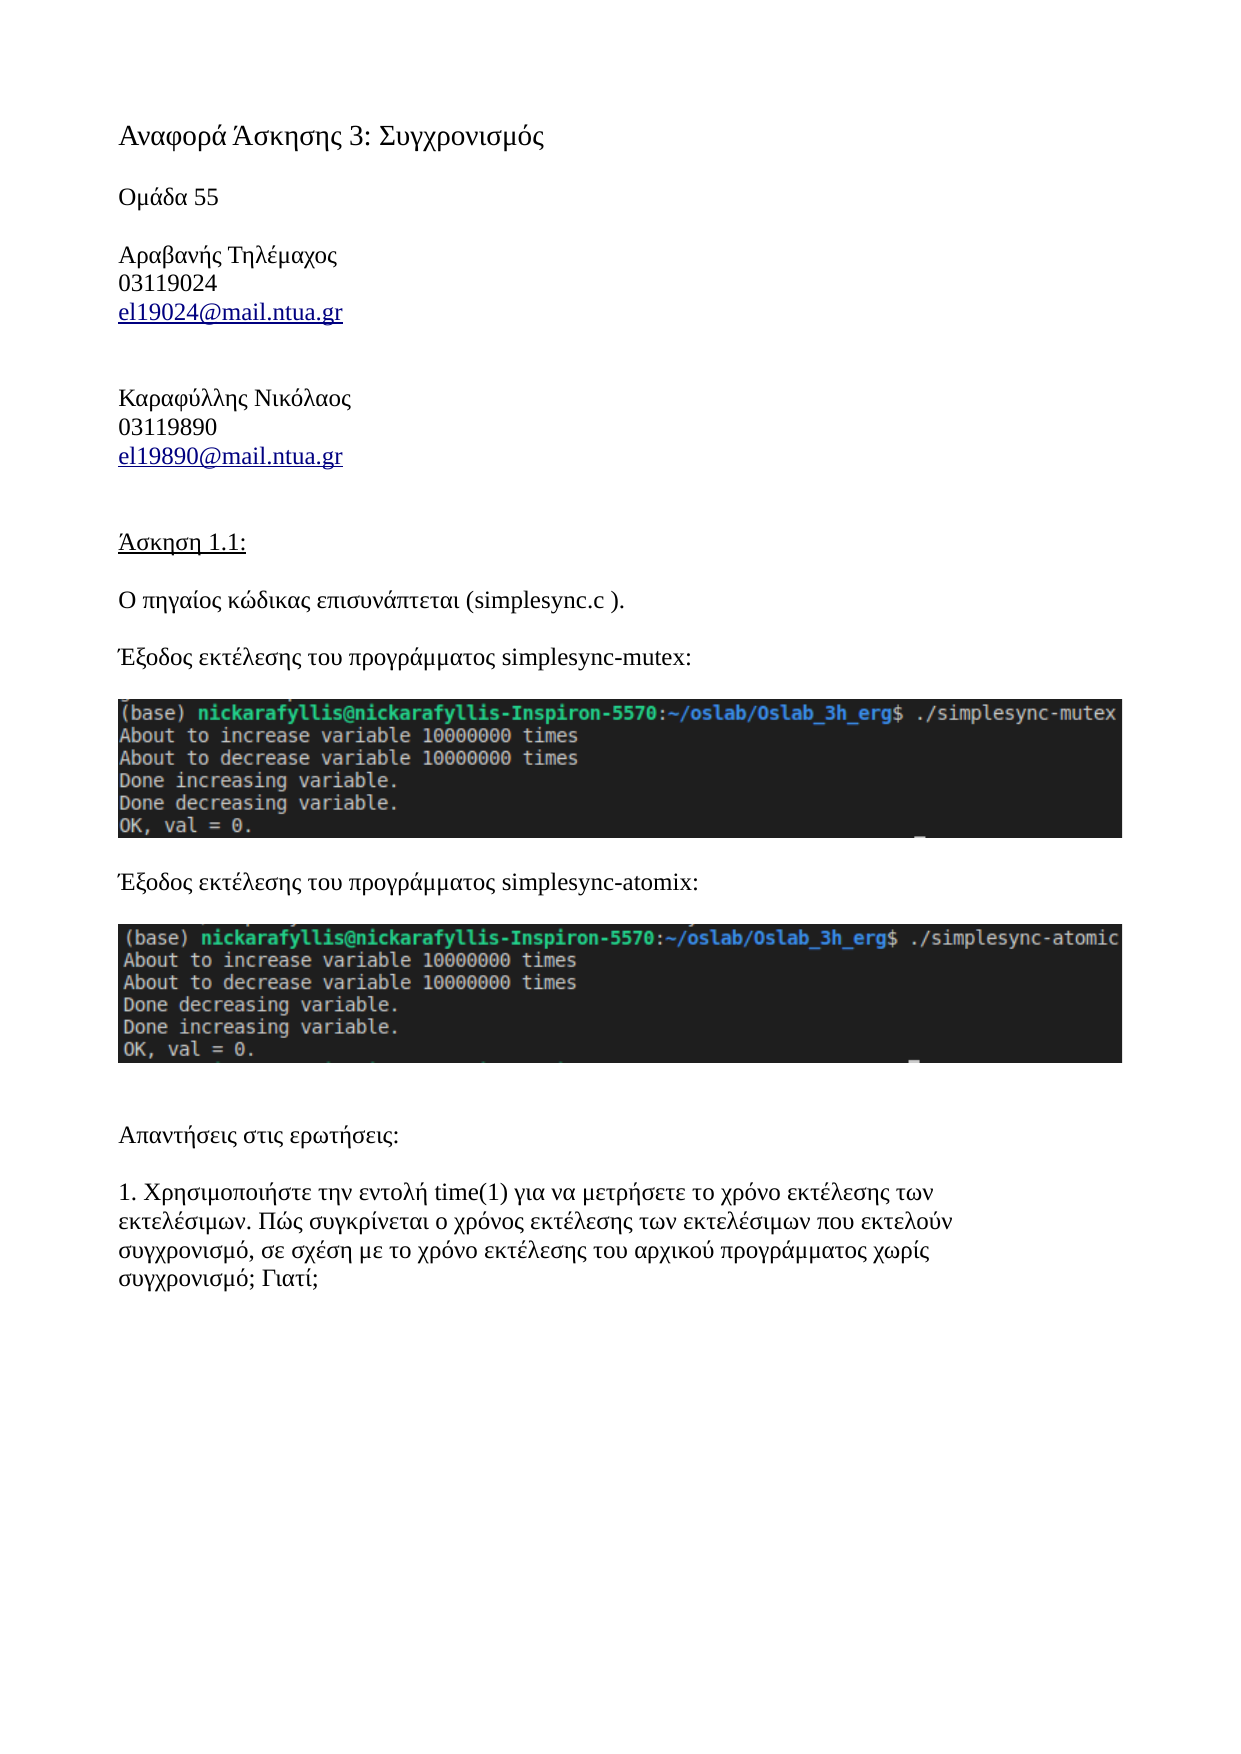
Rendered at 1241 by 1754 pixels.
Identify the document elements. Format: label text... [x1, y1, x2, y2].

text Ομάδα 55 [118, 182, 1122, 211]
picture [118, 699, 1123, 838]
text Έξοδος εκτέλεσης του προγράμματος simplesync-mutex: [118, 642, 1122, 671]
text Έξοδος εκτέλεσης του προγράμματος simplesync-atomix: [118, 867, 1122, 896]
text Άσκηση 1.1: [118, 527, 1122, 556]
text Ο πηγαίος κώδικας επισυνάπτεται (simplesync.c ). [118, 585, 1122, 613]
text 03119024 [118, 268, 1122, 297]
text συγχρονισμό; Γιατί; [118, 1263, 1122, 1292]
text Αναφορά Άσκησης 3: Συγχρονισμός [118, 118, 1122, 152]
text Απαντήσεις στις ερωτήσεις: [118, 1120, 1122, 1148]
picture [118, 924, 1123, 1063]
text Αραβανής Τηλέμαχος [118, 240, 1122, 268]
text συγχρονισμό, σε σχέση με το χρόνο εκτέλεσης του αρχικού προγράμματος χωρίς [118, 1235, 1122, 1263]
text el19890@mail.ntua.gr [118, 441, 1122, 470]
text 1. Χρησιμοποιήστε την εντολή time(1) για να μετρήσετε το χρόνο εκτέλεσης των [118, 1177, 1122, 1206]
text Καραφύλλης Νικόλαος [118, 383, 1122, 412]
text 03119890 [118, 412, 1122, 441]
text εκτελέσιμων. Πώς συγκρίνεται ο χρόνος εκτέλεσης των εκτελέσιμων που εκτελούν [118, 1206, 1122, 1235]
text el19024@mail.ntua.gr [118, 297, 1122, 326]
